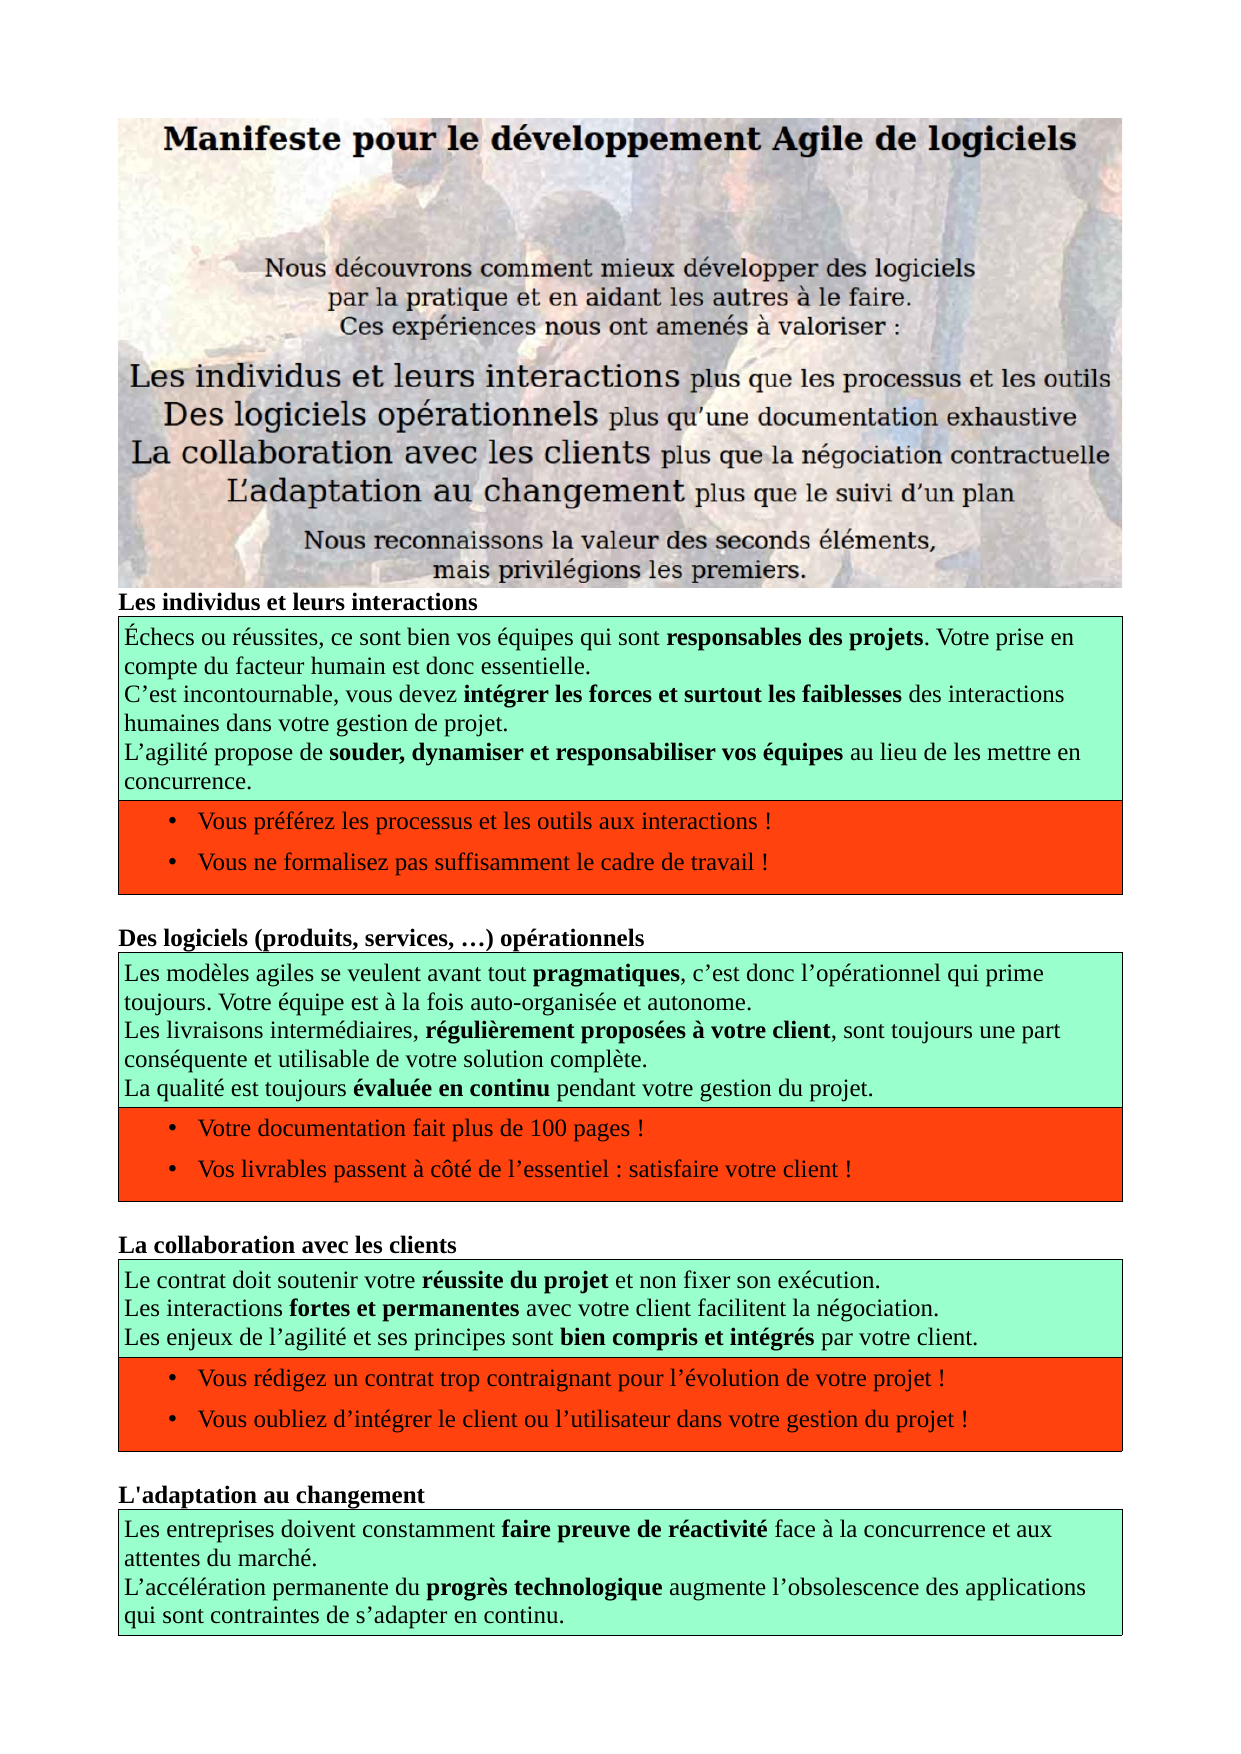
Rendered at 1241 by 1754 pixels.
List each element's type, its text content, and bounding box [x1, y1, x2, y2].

table_header Le contrat doit soutenir votre réussite du projet et non fixer son exécution. Les interactions fortes et permanentes avec votre client facilitent la négociation. Les enjeux de l’agilité et ses principes sont bien compris et intégrés par votre client. [119, 1260, 1122, 1357]
table_header Échecs ou réussites, ce sont bien vos équipes qui sont responsables des projets. Votre prise en compte du facteur humain est donc essentielle. C’est incontournable, vous devez intégrer les forces et surtout les faiblesses des interactions humaines dans votre gestion de projet. L’agilité propose de souder, dynamiser et responsabiliser vos équipes au lieu de les mettre en concurrence. [119, 617, 1122, 800]
table_cell Votre documentation fait plus de 100 pages ! Vos livrables passent à côté de l’essentiel : satisfaire votre client ! [119, 1108, 1122, 1201]
picture [118, 118, 1123, 588]
text Les individus et leurs interactions [118, 588, 1122, 616]
table_header Les modèles agiles se veulent avant tout pragmatiques, c’est donc l’opérationnel qui prime toujours. Votre équipe est à la fois auto-organisée et autonome. Les livraisons intermédiaires, régulièrement proposées à votre client, sont toujours une part conséquente et utilisable de votre solution complète. La qualité est toujours évaluée en continu pendant votre gestion du projet. [119, 953, 1122, 1107]
text L'adaptation au changement [118, 1480, 1122, 1508]
table_cell Vous rédigez un contrat trop contraignant pour l’évolution de votre projet ! Vous oubliez d’intégrer le client ou l’utilisateur dans votre gestion du projet ! [119, 1358, 1122, 1451]
table_header Les entreprises doivent constamment faire preuve de réactivité face à la concurrence et aux attentes du marché. L’accélération permanente du progrès technologique augmente l’obsolescence des applications qui sont contraintes de s’adapter en continu. [119, 1510, 1122, 1635]
text Des logiciels (produits, services, …) opérationnels [118, 923, 1122, 952]
text La collaboration avec les clients [118, 1230, 1122, 1259]
table_cell Vous préférez les processus et les outils aux interactions ! Vous ne formalisez pas suffisamment le cadre de travail ! [119, 801, 1122, 894]
